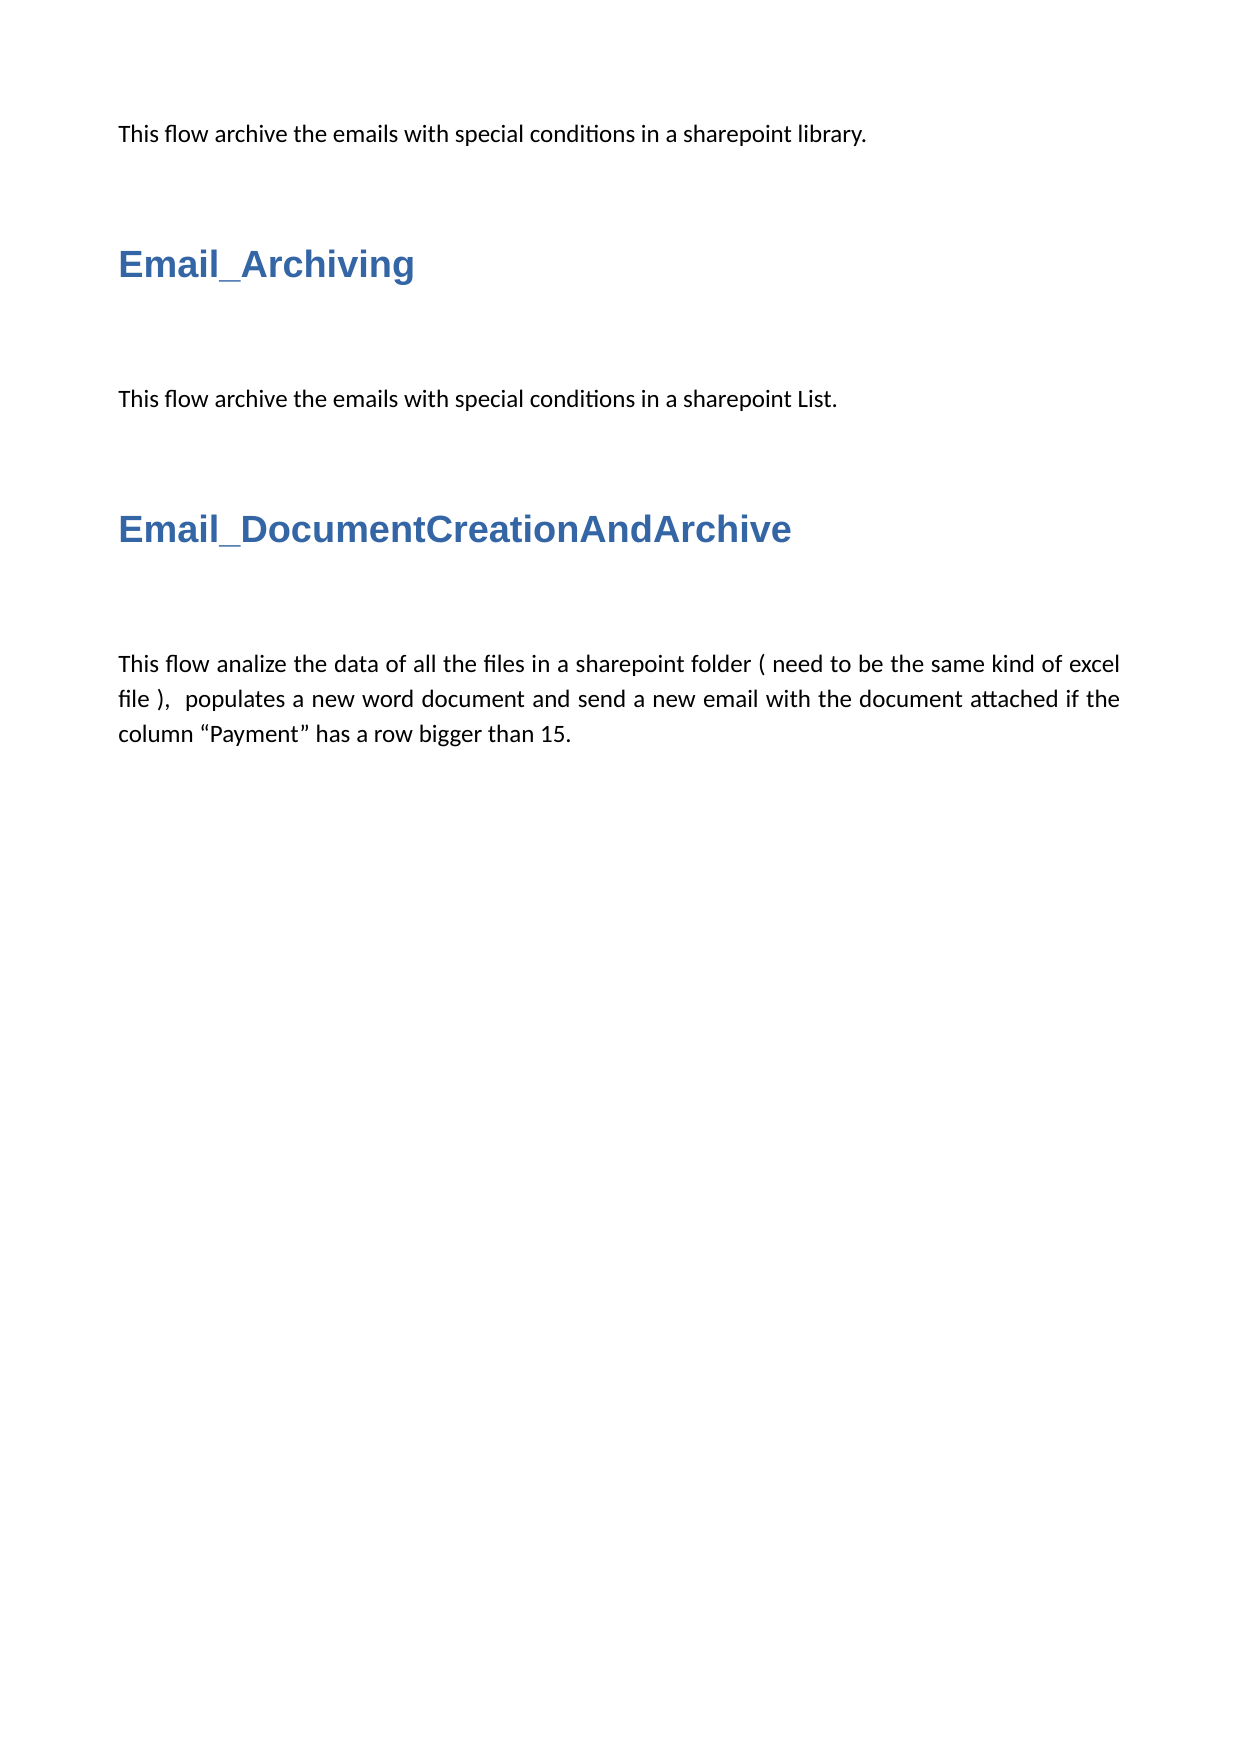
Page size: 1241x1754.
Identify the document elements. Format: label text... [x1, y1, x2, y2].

text This flow analize the data of all the files in a sharepoint folder ( need to be the same kind of excel file ), populates a new word document and send a new email with the document attached if the column “Payment” has a row bigger than 15. [118, 648, 1122, 749]
text This flow archive the emails with special conditions in a sharepoint List. [118, 383, 1122, 414]
subtitle Email_Archiving [118, 242, 1122, 286]
subtitle Email_DocumentCreationAndArchive [118, 507, 1122, 551]
text This flow archive the emails with special conditions in a sharepoint library. [118, 118, 1122, 149]
